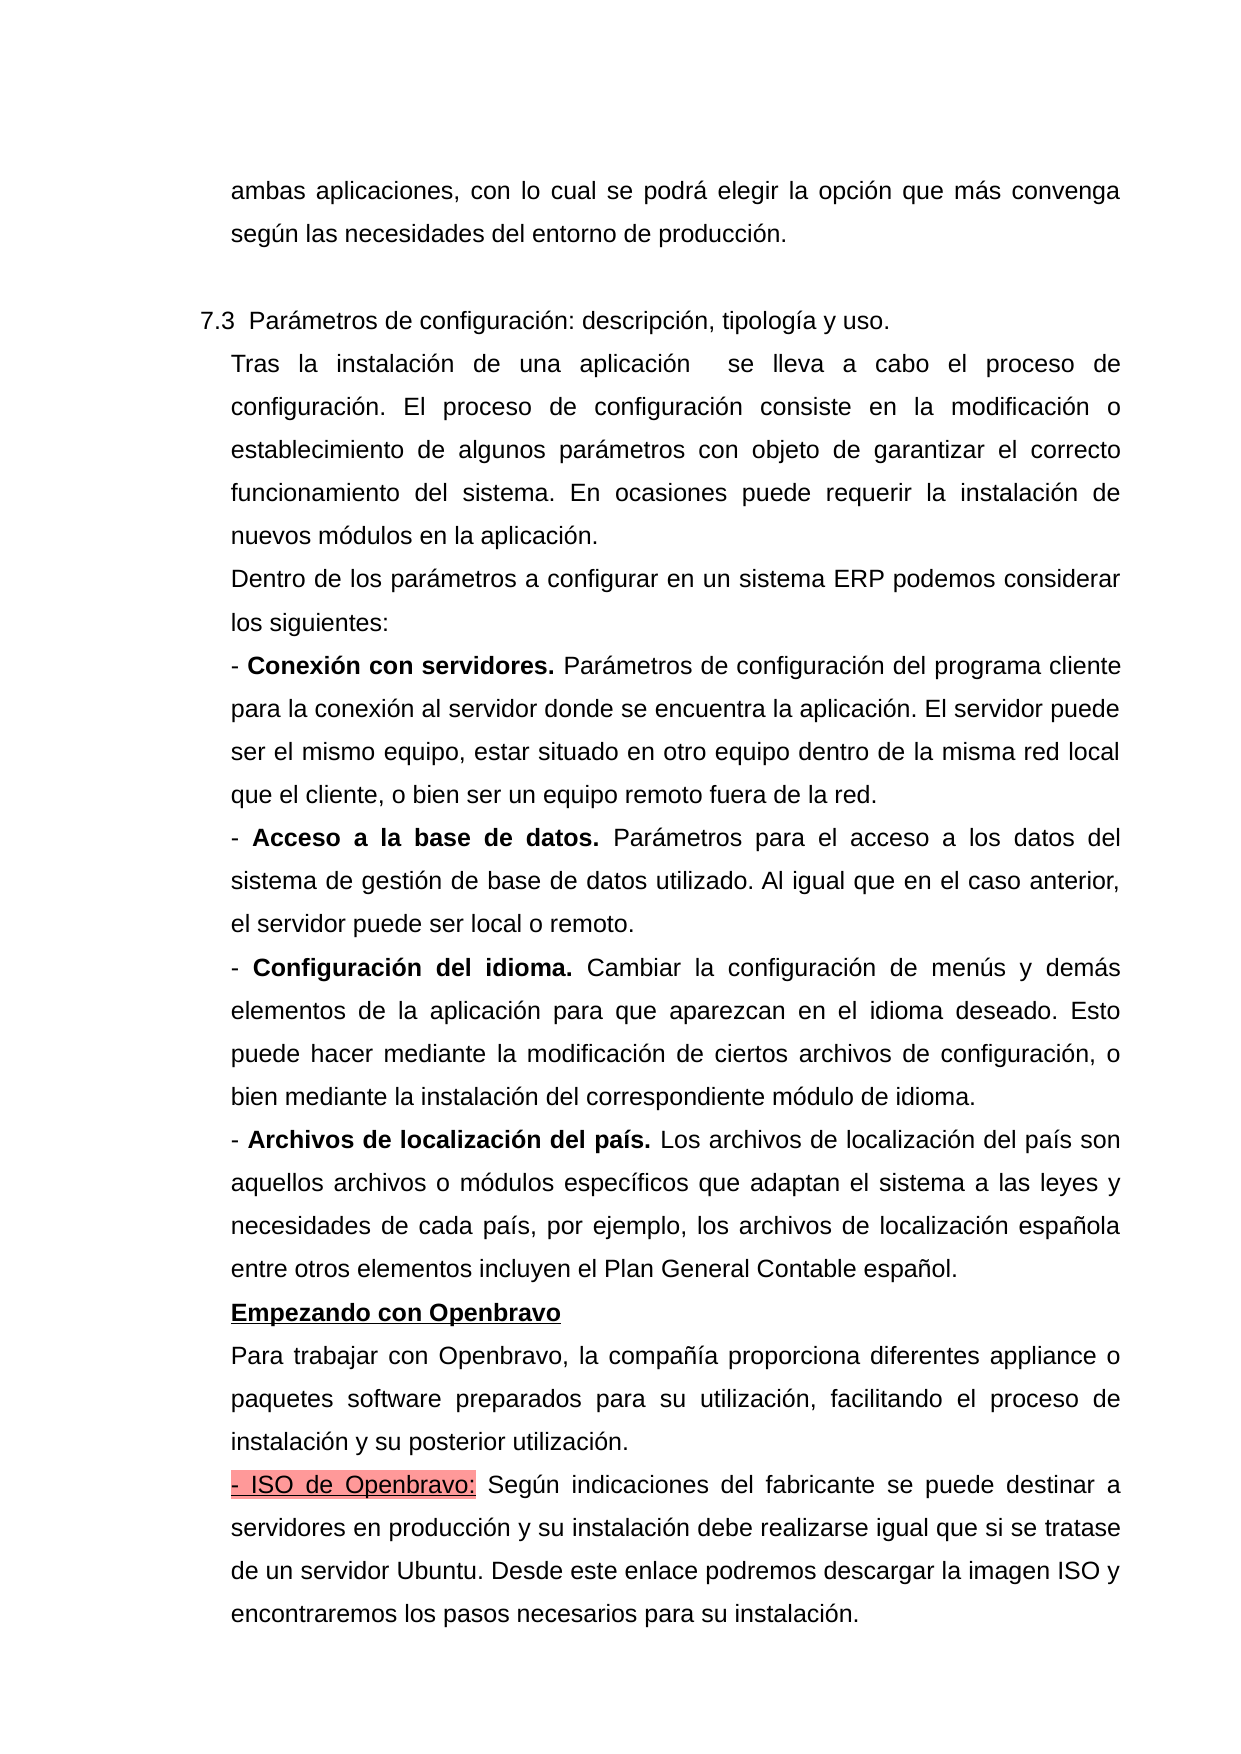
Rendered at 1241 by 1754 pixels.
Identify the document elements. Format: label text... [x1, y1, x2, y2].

list - Configuración del idioma. Cambiar la configuración de menús y demás elementos de la aplicación para que aparezcan en el idioma deseado. Esto puede hacer mediante la modificación de ciertos archivos de configuración, o bien mediante la instalación del correspondiente módulo de idioma. [193, 953, 1122, 1111]
list - Acceso a la base de datos. Parámetros para el acceso a los datos del sistema de gestión de base de datos utilizado. Al igual que en el caso anterior, el servidor puede ser local o remoto. [193, 823, 1122, 938]
list Parámetros de configuración: descripción, tipología y uso. [193, 306, 1122, 334]
list Tras la instalación de una aplicación se lleva a cabo el proceso de configuración. El proceso de configuración consiste en la modificación o establecimiento de algunos parámetros con objeto de garantizar el correcto funcionamiento del sistema. En ocasiones puede requerir la instalación de nuevos módulos en la aplicación. [193, 349, 1122, 550]
list - ISO de Openbravo: Según indicaciones del fabricante se puede destinar a servidores en producción y su instalación debe realizarse igual que si se tratase de un servidor Ubuntu. Desde este enlace podremos descargar la imagen ISO y encontraremos los pasos necesarios para su instalación. [193, 1470, 1122, 1628]
list Para trabajar con Openbravo, la compañía proporciona diferentes appliance o paquetes software preparados para su utilización, facilitando el proceso de instalación y su posterior utilización. [193, 1341, 1122, 1456]
list - Conexión con servidores. Parámetros de configuración del programa cliente para la conexión al servidor donde se encuentra la aplicación. El servidor puede ser el mismo equipo, estar situado en otro equipo dentro de la misma red local que el cliente, o bien ser un equipo remoto fuera de la red. [193, 651, 1122, 809]
list ambas aplicaciones, con lo cual se podrá elegir la opción que más convenga según las necesidades del entorno de producción. [193, 176, 1122, 248]
list - Archivos de localización del país. Los archivos de localización del país son aquellos archivos o módulos específicos que adaptan el sistema a las leyes y necesidades de cada país, por ejemplo, los archivos de localización española entre otros elementos incluyen el Plan General Contable español. [193, 1125, 1122, 1283]
list Dentro de los parámetros a configurar en un sistema ERP podemos considerar los siguientes: [193, 564, 1122, 636]
list Empezando con Openbravo [193, 1298, 1122, 1326]
